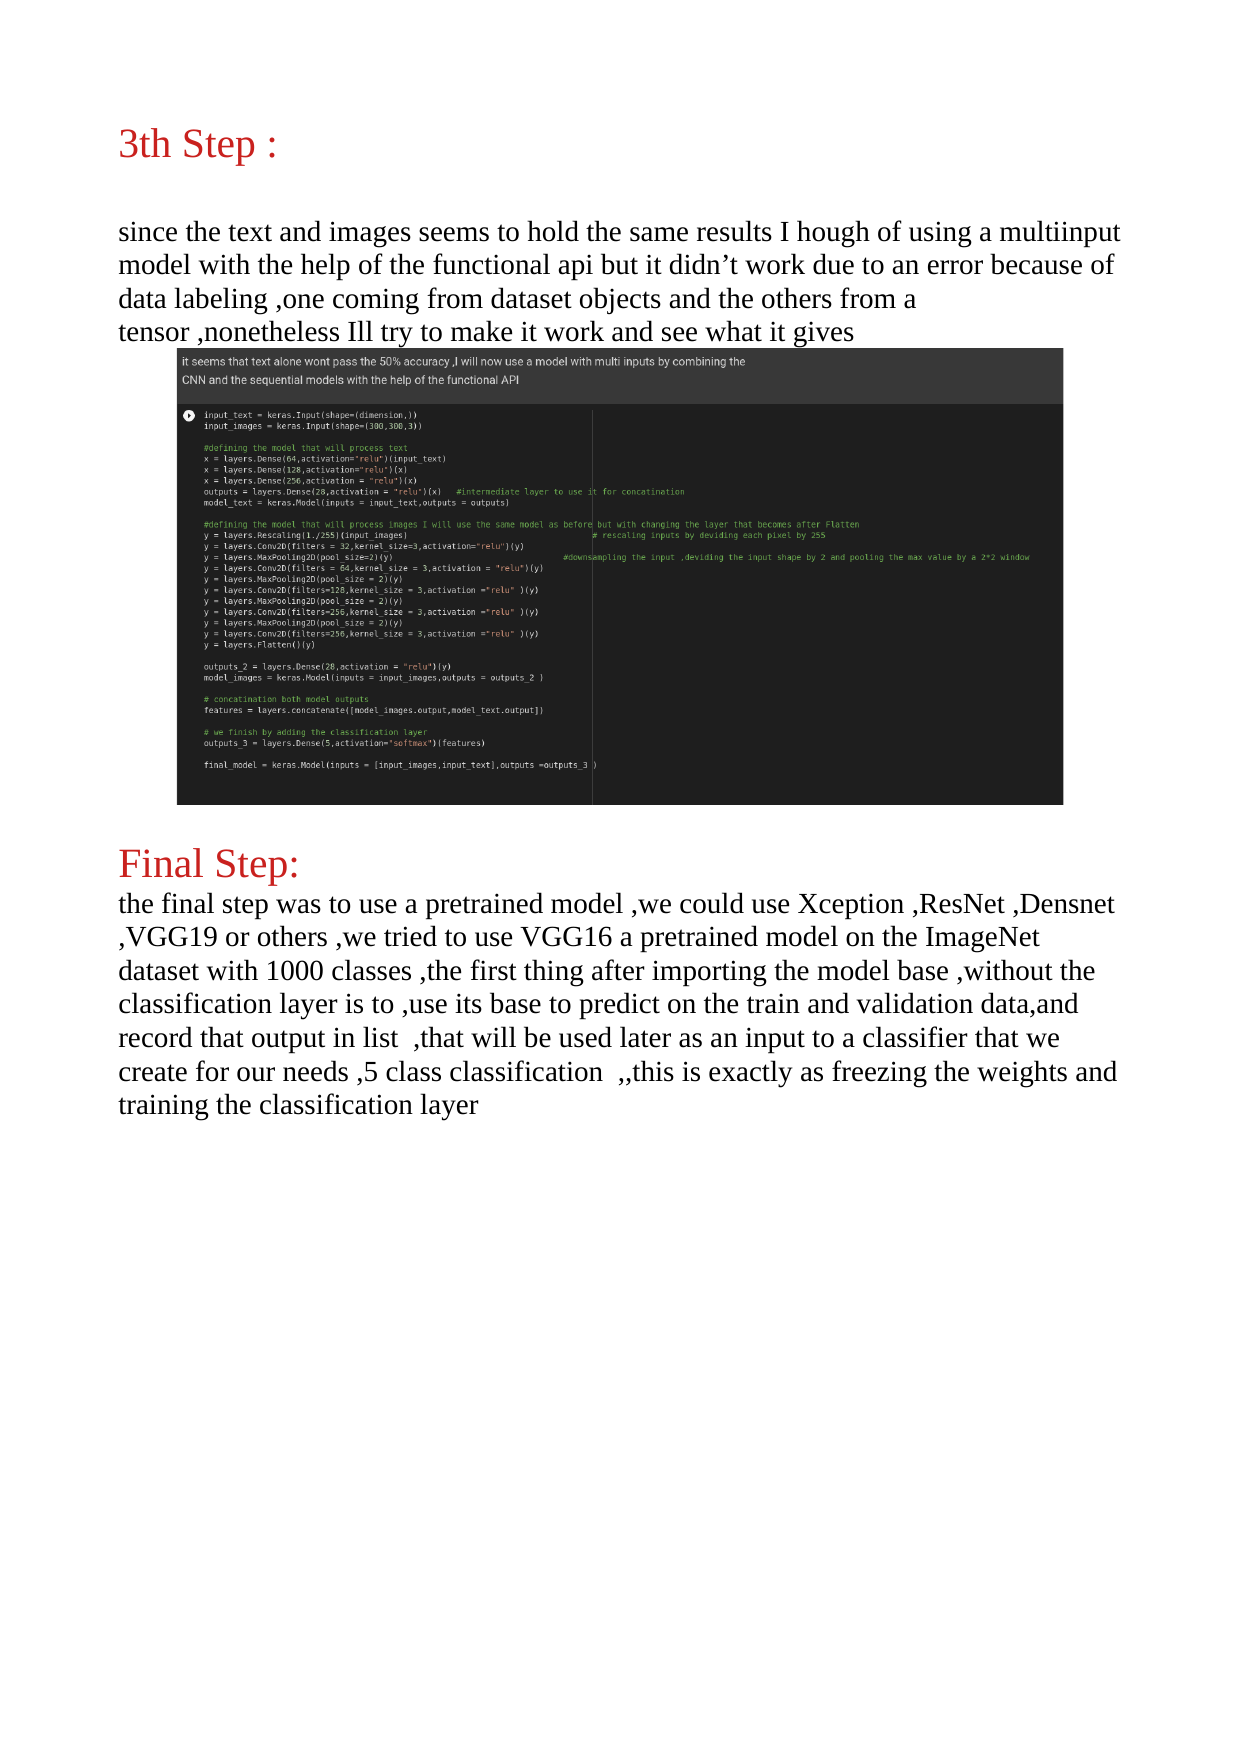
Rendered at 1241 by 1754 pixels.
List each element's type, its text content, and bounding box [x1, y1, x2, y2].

text Final Step: [118, 838, 1122, 886]
text 3th Step : [118, 118, 1122, 166]
text the final step was to use a pretrained model ,we could use Xception ,ResNet ,Densnet ,VGG19 or others ,we tried to use VGG16 a pretrained model on the ImageNet dataset with 1000 classes ,the first thing after importing the model base ,without the classification layer is to ,use its base to predict on the train and validation data,and record that output in list ,that will be used later as an input to a classifier that we create for our needs ,5 class classification ,,this is exactly as freezing the weights and training the classification layer [118, 886, 1122, 1121]
picture [176, 348, 1064, 805]
text since the text and images seems to hold the same results I hough of using a multiinput model with the help of the functional api but it didn’t work due to an error because of data labeling ,one coming from dataset objects and the others from a tensor ,nonetheless Ill try to make it work and see what it gives [118, 214, 1122, 348]
